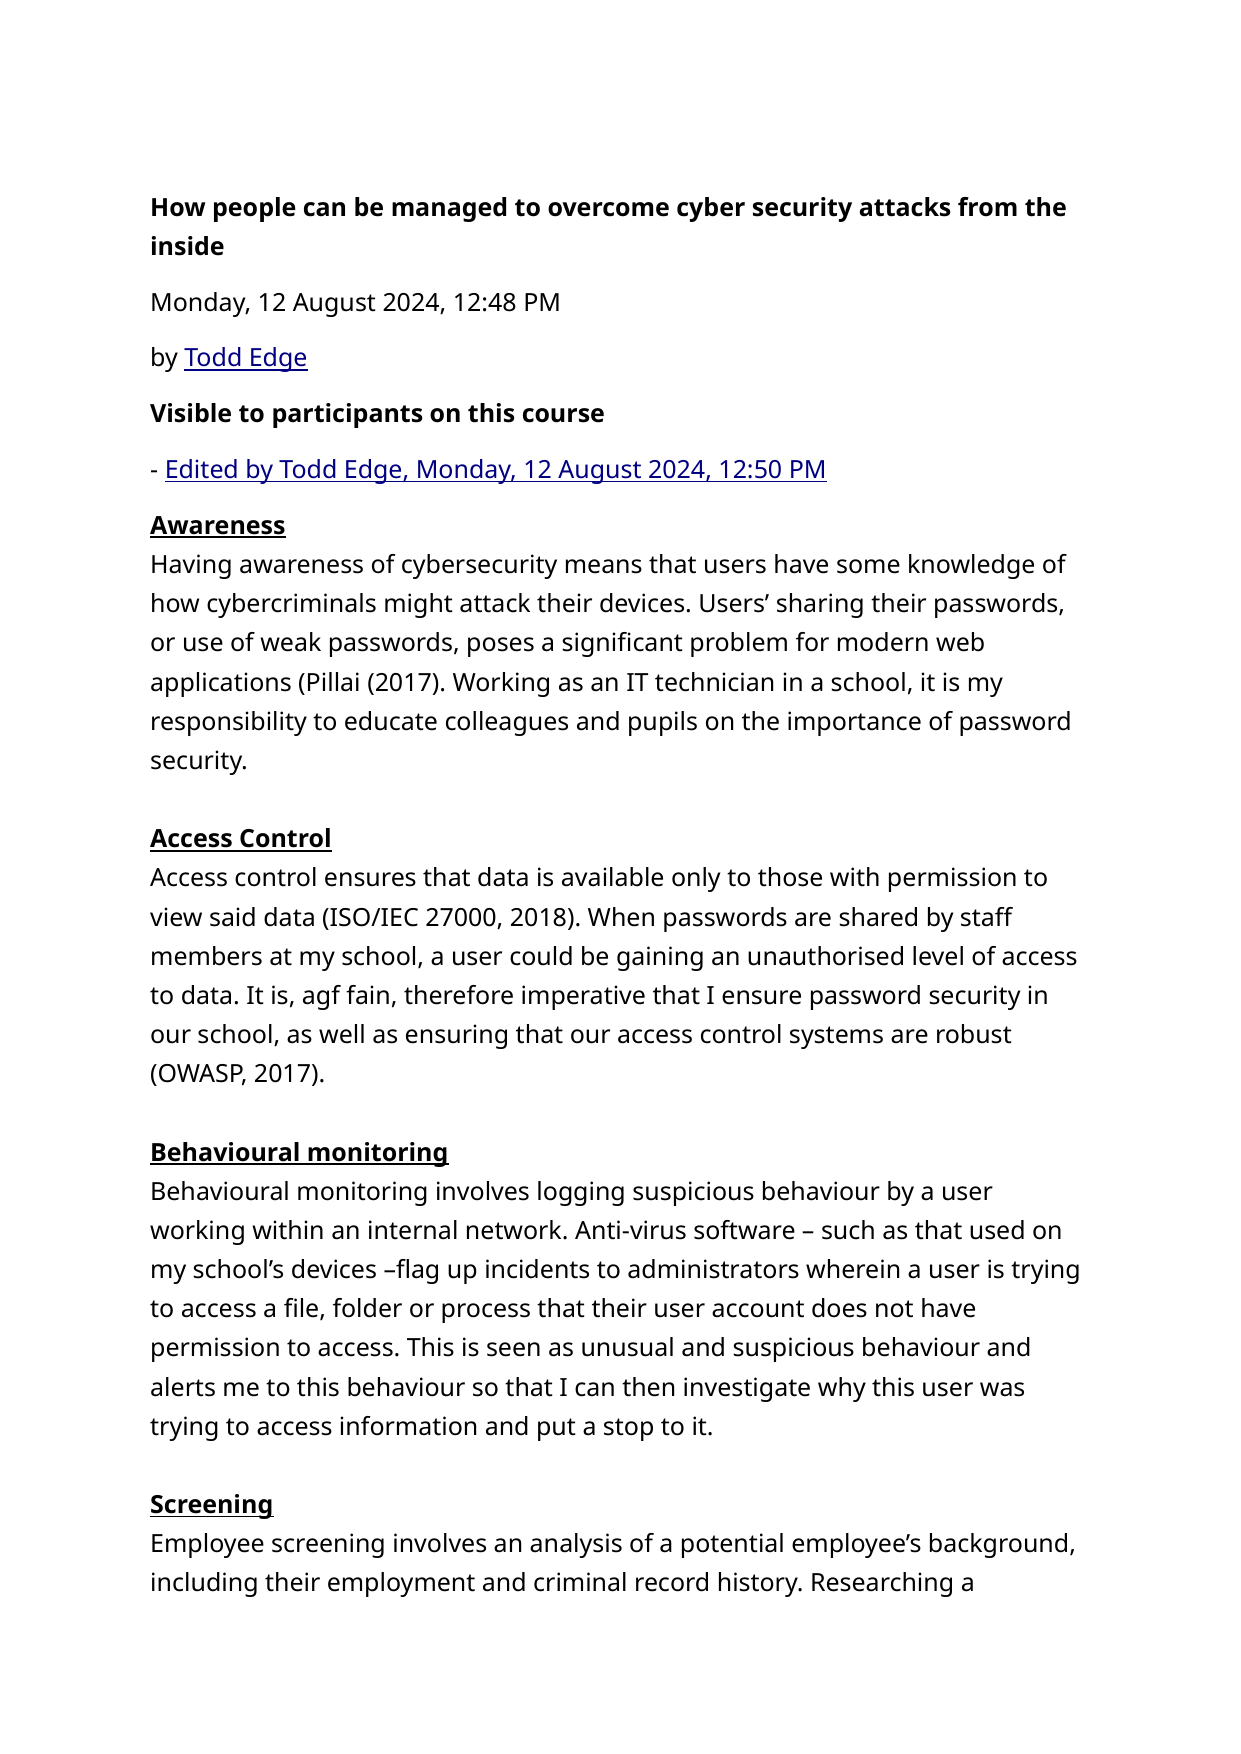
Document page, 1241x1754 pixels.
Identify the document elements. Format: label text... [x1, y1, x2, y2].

text Visible to participants on this course [150, 396, 1090, 430]
text Awareness Having awareness of cybersecurity means that users have some knowledge of how cybercriminals might attack their devices. Users’ sharing their passwords, or use of weak passwords, poses a significant problem for modern web applications (Pillai (2017). Working as an IT technician in a school, it is my responsibility to educate colleagues and pupils on the importance of password security. Access Control Access control ensures that data is available only to those with permission to view said data (ISO/IEC 27000, 2018). When passwords are shared by staff members at my school, a user could be gaining an unauthorised level of access to data. It is, agf fain, therefore imperative that I ensure password security in our school, as well as ensuring that our access control systems are robust (OWASP, 2017). Behavioural monitoring Behavioural monitoring involves logging suspicious behaviour by a user working within an internal network. Anti-virus software – such as that used on my school’s devices –flag up incidents to administrators wherein a user is trying to access a file, folder or process that their user account does not have permission to access. This is seen as unusual and suspicious behaviour and alerts me to this behaviour so that I can then investigate why this user was trying to access information and put a stop to it. Screening Employee screening involves an analysis of a potential employee’s background, including their employment and criminal record history. Researching a [150, 507, 1090, 1599]
text by Todd Edge [150, 340, 1090, 374]
text How people can be managed to overcome cyber security attacks from the inside [150, 150, 1090, 262]
text Monday, 12 August 2024, 12:48 PM [150, 284, 1090, 318]
text - Edited by Todd Edge, Monday, 12 August 2024, 12:50 PM [150, 452, 1090, 486]
